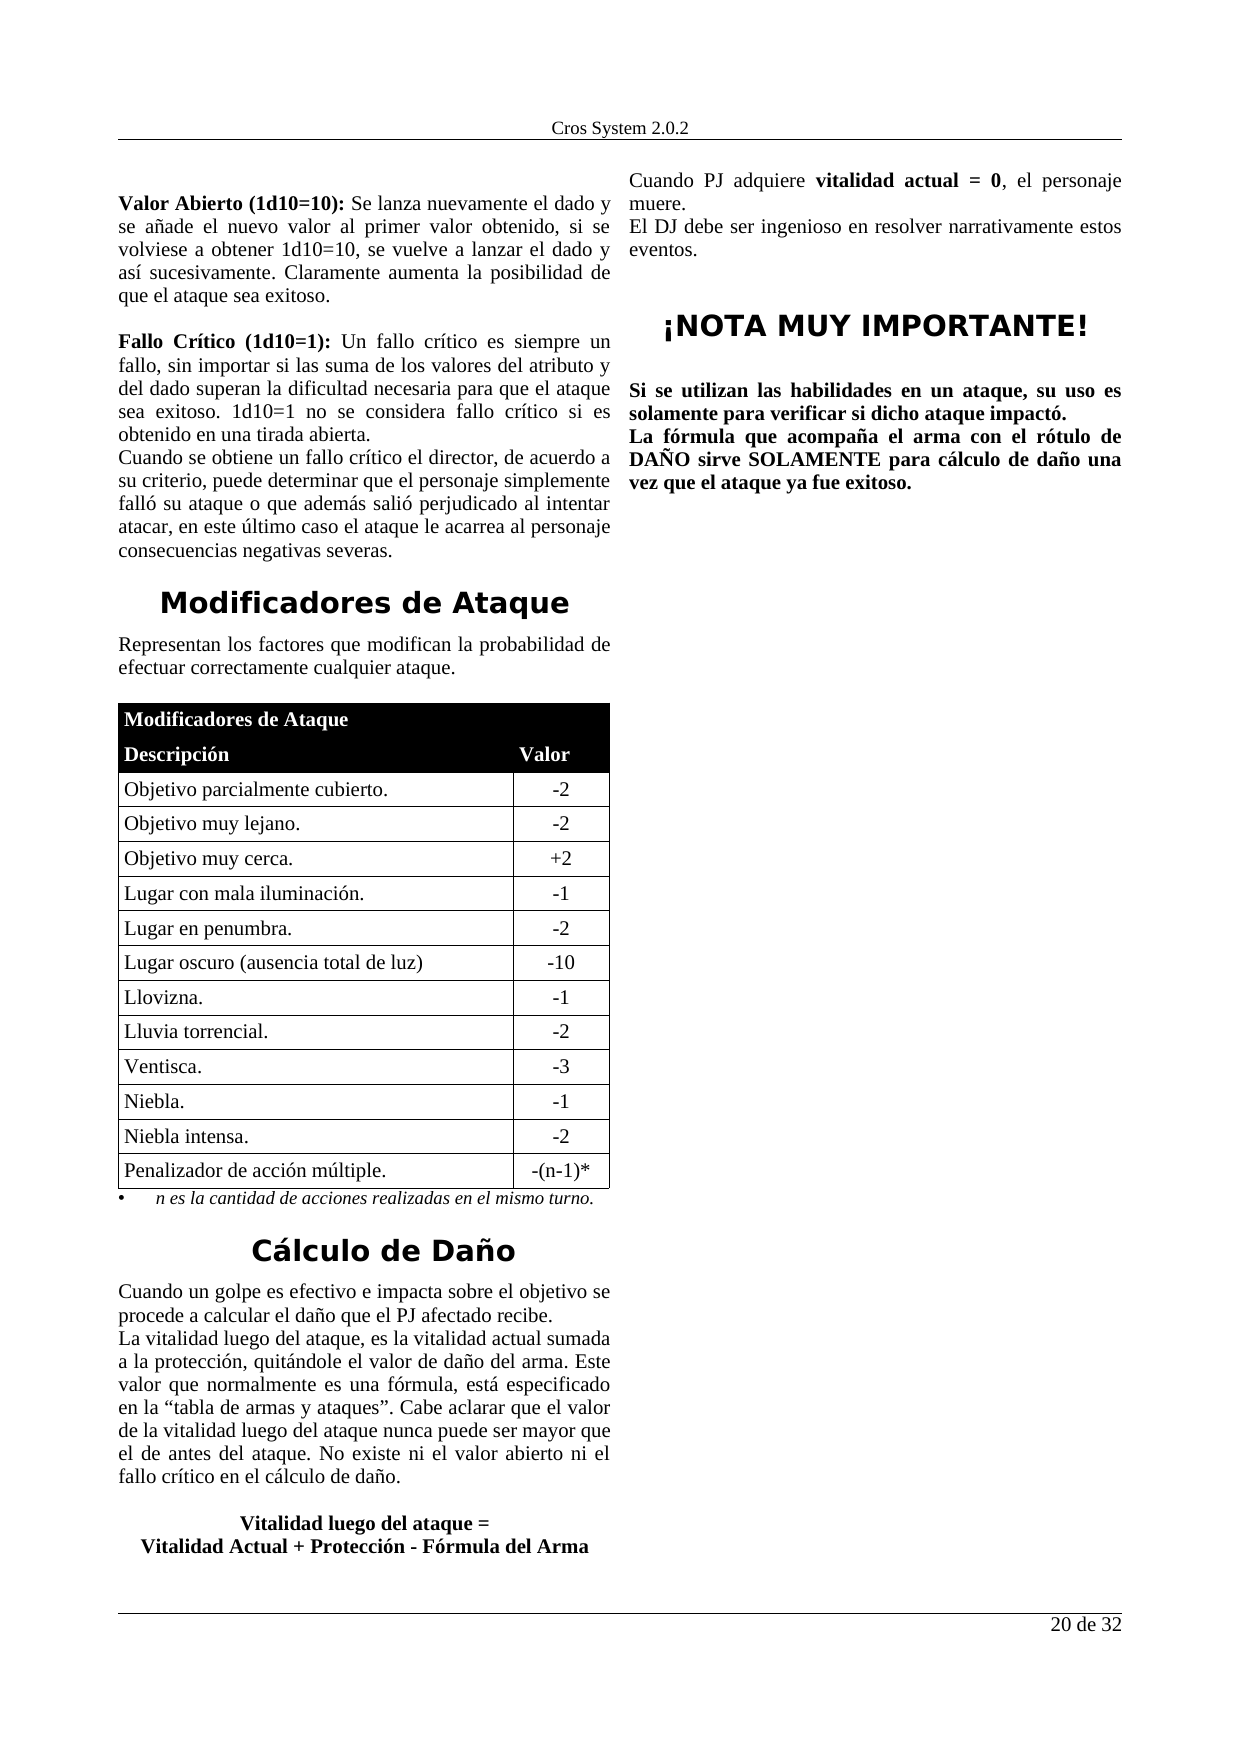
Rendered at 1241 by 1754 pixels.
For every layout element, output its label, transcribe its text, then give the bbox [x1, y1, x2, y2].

table_cell Niebla. [119, 1085, 513, 1119]
subtitle Cálculo de Daño [118, 1234, 611, 1268]
table_cell Lugar en penumbra. [119, 911, 513, 945]
text Fallo Crítico (1d10=1): Un fallo crítico es siempre un fallo, sin importar si las suma de los valores del atributo y del dado superan la dificultad necesaria para que el ataque sea exitoso. 1d10=1 no se considera fallo crítico si es obtenido en una tirada abierta. [118, 330, 611, 446]
table_cell Lluvia torrencial. [119, 1016, 513, 1049]
subtitle Modificadores de Ataque [118, 587, 611, 621]
text La fórmula que acompaña el arma con el rótulo de DAÑO sirve SOLAMENTE para cálculo de daño una vez que el ataque ya fue exitoso. [629, 425, 1122, 494]
table_cell Niebla intensa. [119, 1120, 513, 1153]
table_cell Lugar con mala iluminación. [119, 877, 513, 910]
text Representan los factores que modifican la probabilidad de efectuar correctamente cualquier ataque. [118, 633, 611, 679]
text El DJ debe ser ingenioso en resolver narrativamente estos eventos. [629, 215, 1122, 261]
table_cell Llovizna. [119, 981, 513, 1015]
table_cell -1 [514, 877, 609, 910]
table_cell Valor [514, 738, 609, 772]
text La vitalidad luego del ataque, es la vitalidad actual sumada a la protección, quitándole el valor de daño del arma. Este valor que normalmente es una fórmula, está especificado en la “tabla de armas y ataques”. Cabe aclarar que el valor de la vitalidad luego del ataque nunca puede ser mayor que el de antes del ataque. No existe ni el valor abierto ni el fallo crítico en el cálculo de daño. [118, 1327, 611, 1488]
table_header [514, 704, 609, 737]
text Cuando se obtiene un fallo crítico el director, de acuerdo a su criterio, puede determinar que el personaje simplemente falló su ataque o que además salió perjudicado al intentar atacar, en este último caso el ataque le acarrea al personaje consecuencias negativas severas. [118, 446, 611, 562]
subtitle ¡NOTA MUY IMPORTANTE! [629, 309, 1122, 343]
table_cell -10 [514, 946, 609, 980]
list n es la cantidad de acciones realizadas en el mismo turno. [118, 1188, 611, 1209]
table_header Modificadores de Ataque [119, 704, 513, 737]
table_cell -2 [514, 807, 609, 841]
table_cell Lugar oscuro (ausencia total de luz) [119, 946, 513, 980]
table_cell -2 [514, 1120, 609, 1153]
table_cell Descripción [119, 738, 513, 772]
text Valor Abierto (1d10=10): Se lanza nuevamente el dado y se añade el nuevo valor al primer valor obtenido, si se volviese a obtener 1d10=10, se vuelve a lanzar el dado y así sucesivamente. Claramente aumenta la posibilidad de que el ataque sea exitoso. [118, 192, 611, 307]
table_cell -2 [514, 911, 609, 945]
table_cell Objetivo muy cerca. [119, 842, 513, 876]
table_cell -(n-1)* [514, 1154, 609, 1188]
text Cuando un golpe es efectivo e impacta sobre el objetivo se procede a calcular el daño que el PJ afectado recibe. [118, 1280, 611, 1327]
text Vitalidad Actual + Protección - Fórmula del Arma [118, 1535, 611, 1558]
table_cell +2 [514, 842, 609, 876]
table_cell -1 [514, 1085, 609, 1119]
table_cell -3 [514, 1050, 609, 1084]
text Vitalidad luego del ataque = [118, 1512, 611, 1535]
table_cell -2 [514, 1016, 609, 1049]
table_cell Objetivo muy lejano. [119, 807, 513, 841]
table_cell Ventisca. [119, 1050, 513, 1084]
text Si se utilizan las habilidades en un ataque, su uso es solamente para verificar si dicho ataque impactó. [629, 379, 1122, 425]
table_cell Penalizador de acción múltiple. [119, 1154, 513, 1188]
table_cell Objetivo parcialmente cubierto. [119, 773, 513, 806]
table_cell -2 [514, 773, 609, 806]
text Cuando PJ adquiere vitalidad actual = 0, el personaje muere. [629, 168, 1122, 215]
table_cell -1 [514, 981, 609, 1015]
